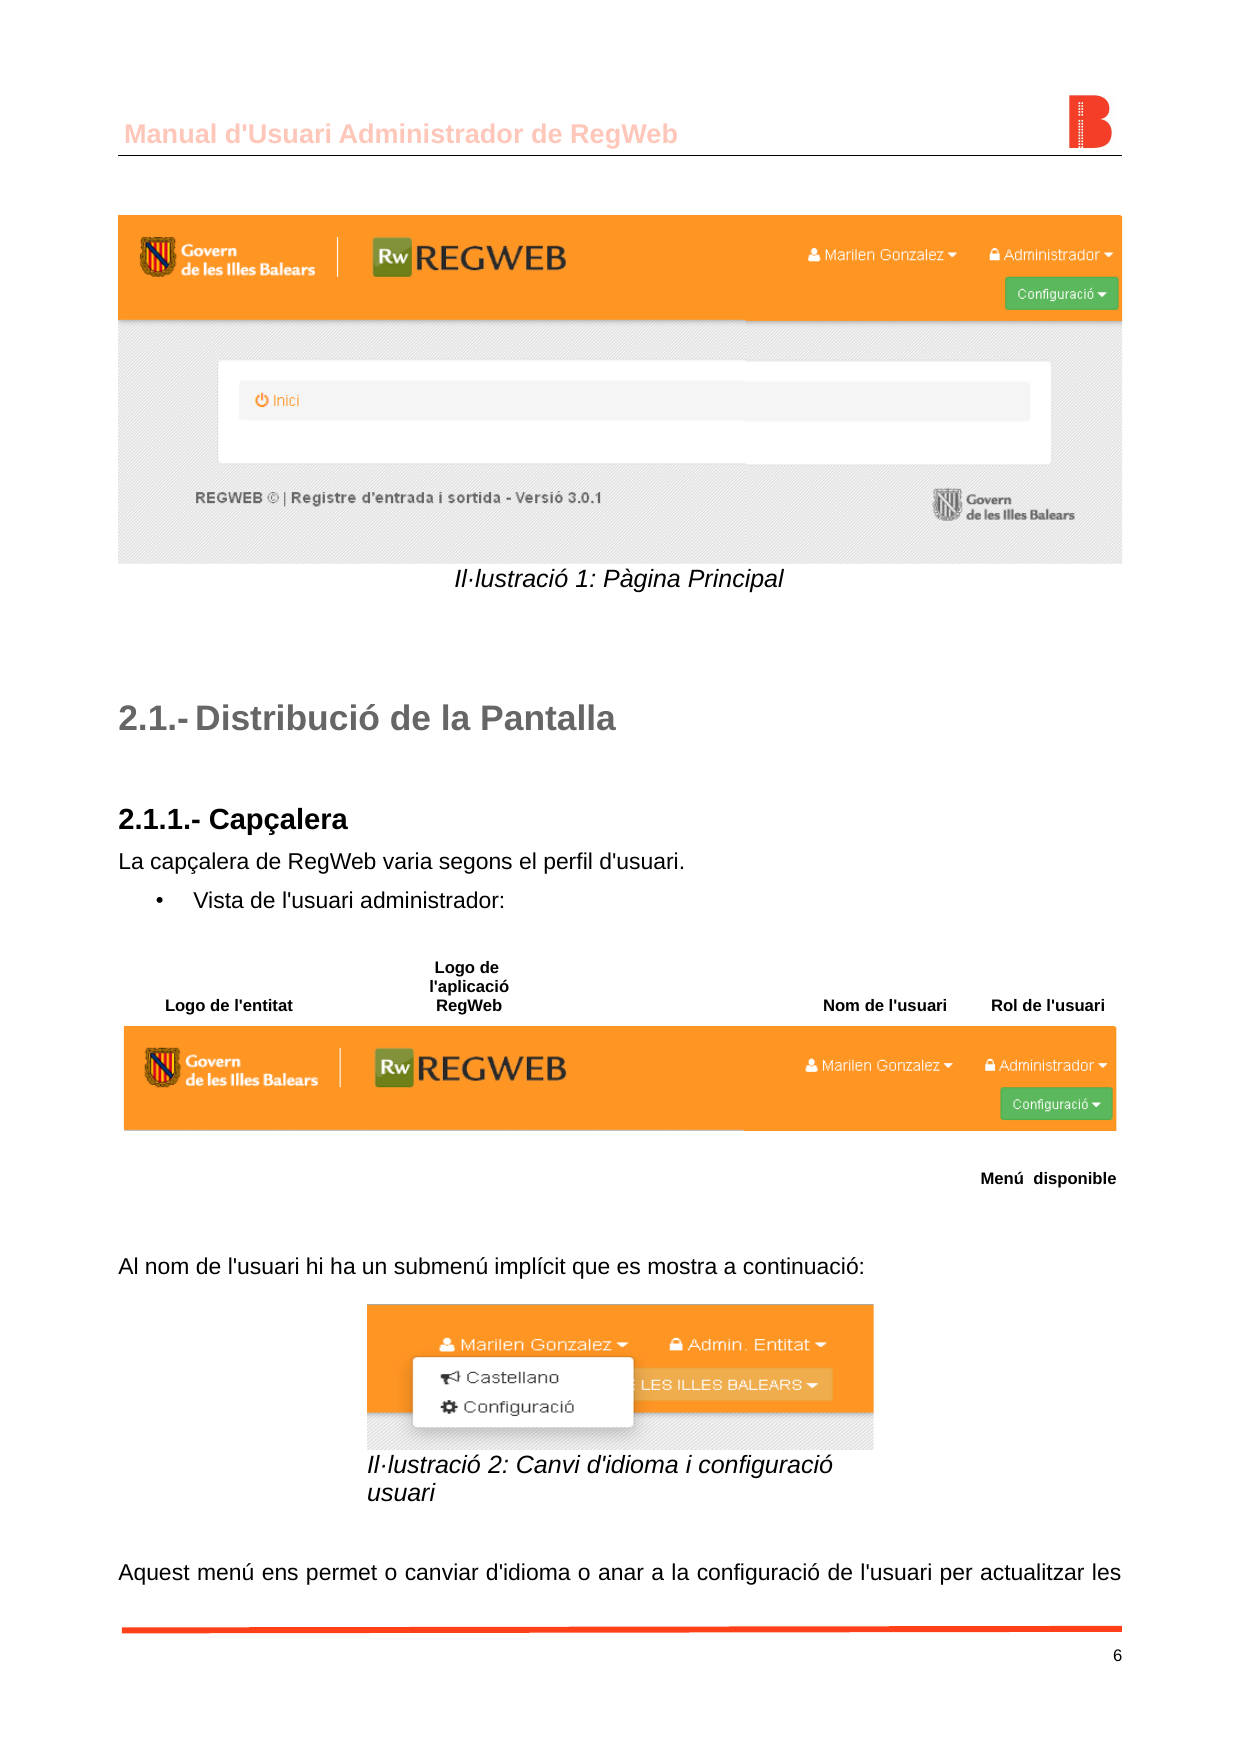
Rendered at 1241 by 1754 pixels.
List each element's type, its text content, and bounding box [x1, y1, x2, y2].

text La capçalera de RegWeb varia segons el perfil d'usuari. [118, 848, 1122, 874]
picture [367, 1304, 874, 1450]
table_header Nom de l'usuari [796, 952, 973, 1021]
text Il·lustració 2: Canvi d'idioma i configuració usuari [367, 1450, 873, 1507]
table_header Logo de l'aplicació RegWeb [339, 952, 598, 1021]
text Al nom de l'usuari hi ha un submenú implícit que es mostra a continuació: [118, 1253, 1122, 1280]
table_header [599, 952, 796, 1021]
table_cell [118, 1163, 973, 1201]
picture [118, 215, 1123, 565]
table_cell [118, 1021, 1122, 1163]
subtitle Capçalera [118, 802, 1122, 835]
table_header Logo de l'entitat [118, 952, 339, 1021]
text Aquest menú ens permet o canviar d'idioma o anar a la configuració de l'usuari per actualitzar les [118, 1558, 1122, 1585]
picture [1063, 94, 1117, 150]
table_cell Menú disponible [974, 1163, 1122, 1201]
table_header Rol de l'usuari [974, 952, 1122, 1021]
subtitle Distribució de la Pantalla [118, 697, 1122, 738]
text Il·lustració 1: Pàgina Principal [118, 565, 1122, 593]
list Vista de l'usuari administrador: [156, 887, 1122, 913]
picture [123, 1026, 1117, 1131]
